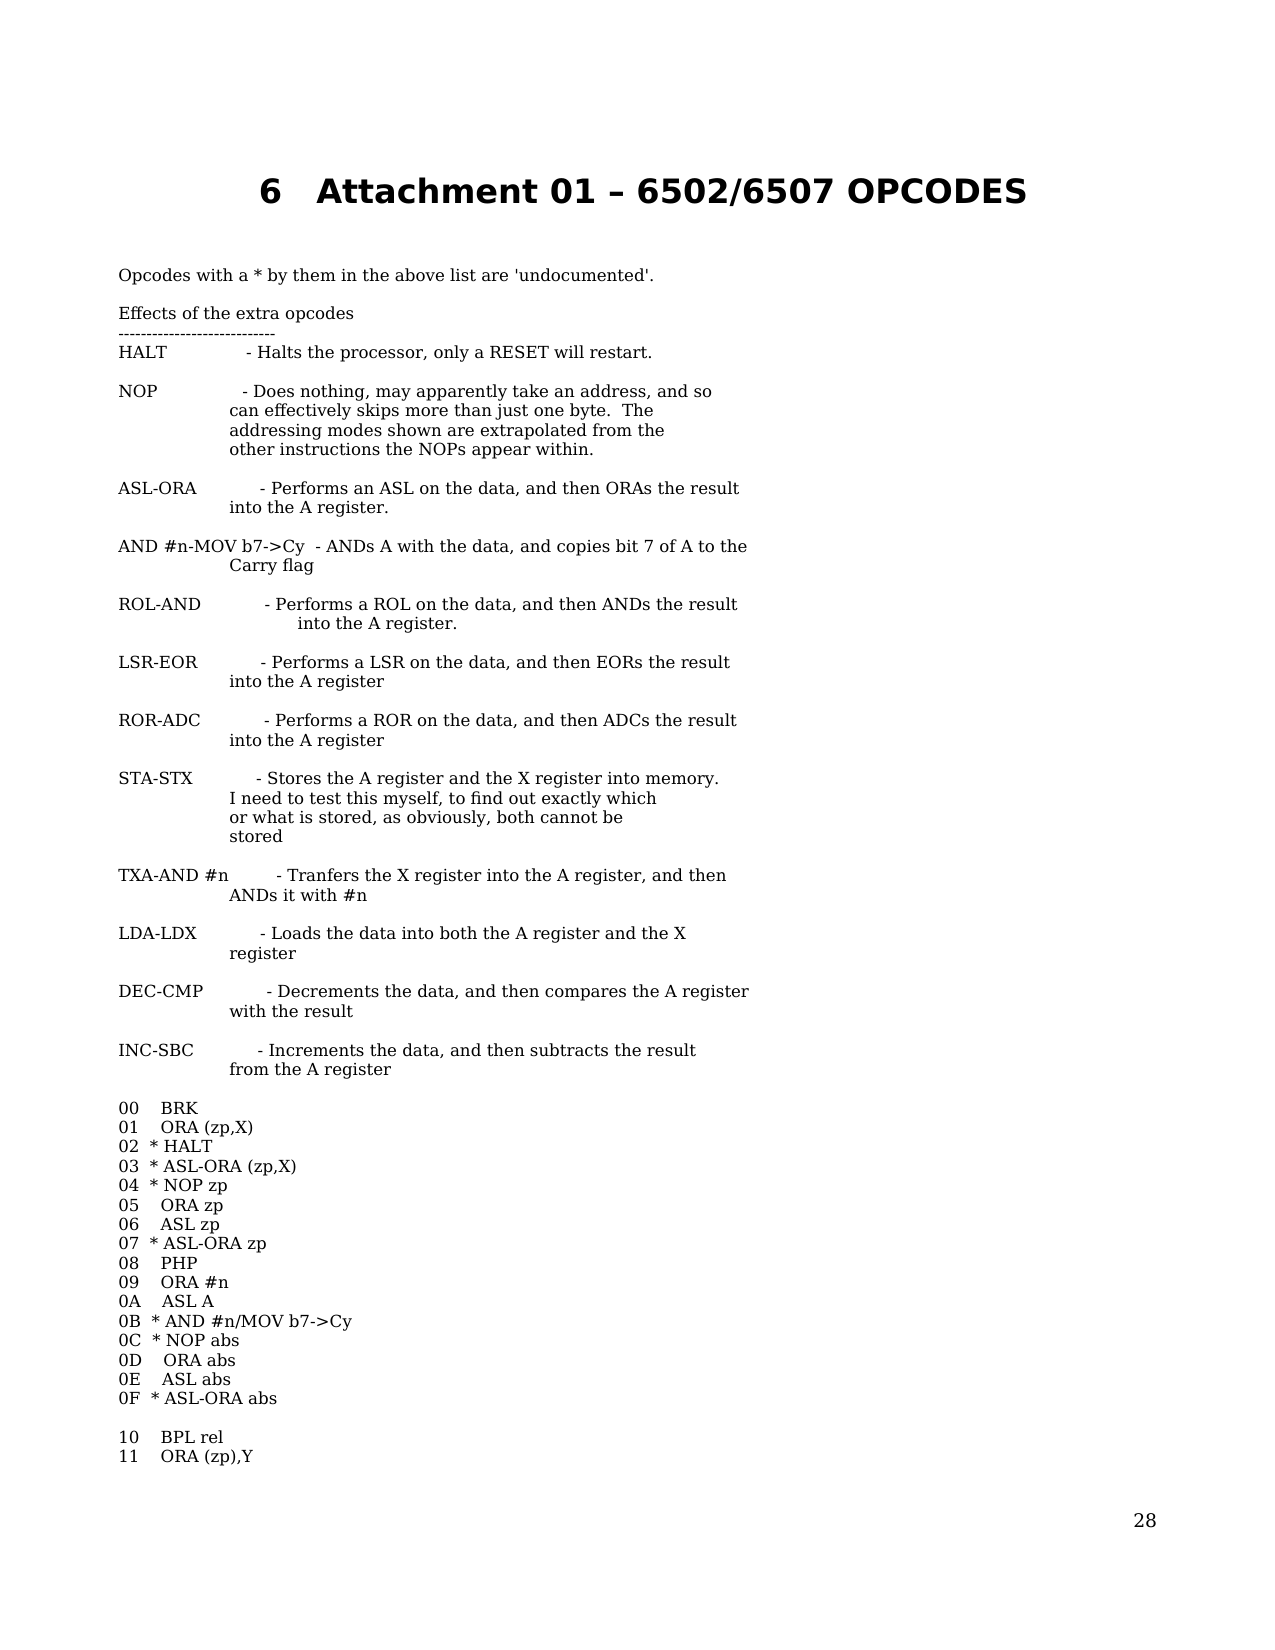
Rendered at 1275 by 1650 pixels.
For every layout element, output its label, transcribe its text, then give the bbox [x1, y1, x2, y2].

text 0B * AND #n/MOV b7->Cy [118, 1312, 1157, 1331]
text Carry flag [118, 556, 1157, 576]
text 06 ASL zp [118, 1215, 1157, 1234]
text can effectively skips more than just one byte. The [118, 401, 1157, 421]
text 00 BRK [118, 1099, 1157, 1118]
text 03 * ASL-ORA (zp,X) [118, 1157, 1157, 1176]
text 0F * ASL-ORA abs [118, 1389, 1157, 1409]
text HALT - Halts the processor, only a RESET will restart. [118, 343, 1157, 362]
text 04 * NOP zp [118, 1176, 1157, 1196]
text ROL-AND - Performs a ROL on the data, and then ANDs the result [118, 595, 1157, 614]
text STA-STX - Stores the A register and the X register into memory. [118, 769, 1157, 789]
text into the A register. [118, 498, 1157, 517]
text into the A register. [118, 614, 1157, 634]
subtitle Attachment 01 – 6502/6507 OPCODES [118, 172, 1157, 211]
text LDA-LDX - Loads the data into both the A register and the X [118, 924, 1157, 944]
text from the A register [118, 1060, 1157, 1079]
text 07 * ASL-ORA zp [118, 1234, 1157, 1254]
text TXA-AND #n - Tranfers the X register into the A register, and then [118, 866, 1157, 886]
text ANDs it with #n [118, 886, 1157, 905]
text 05 ORA zp [118, 1196, 1157, 1215]
text ASL-ORA - Performs an ASL on the data, and then ORAs the result [118, 479, 1157, 498]
text AND #n-MOV b7->Cy - ANDs A with the data, and copies bit 7 of A to the [118, 537, 1157, 556]
text 0E ASL abs [118, 1370, 1157, 1389]
text INC-SBC - Increments the data, and then subtracts the result [118, 1041, 1157, 1060]
text 01 ORA (zp,X) [118, 1118, 1157, 1137]
text 09 ORA #n [118, 1273, 1157, 1292]
text LSR-EOR - Performs a LSR on the data, and then EORs the result [118, 653, 1157, 672]
text NOP - Does nothing, may apparently take an address, and so [118, 382, 1157, 401]
text stored [118, 827, 1157, 847]
text 10 BPL rel [118, 1428, 1157, 1447]
text 11 ORA (zp),Y [118, 1447, 1157, 1467]
text Effects of the extra opcodes [118, 304, 1157, 324]
text 02 * HALT [118, 1137, 1157, 1157]
text ---------------------------- [118, 324, 1157, 343]
text I need to test this myself, to find out exactly which [118, 789, 1157, 808]
text 0C * NOP abs [118, 1331, 1157, 1351]
text ROR-ADC - Performs a ROR on the data, and then ADCs the result [118, 711, 1157, 731]
text 0D ORA abs [118, 1351, 1157, 1370]
text DEC-CMP - Decrements the data, and then compares the A register [118, 982, 1157, 1002]
text with the result [118, 1002, 1157, 1021]
text into the A register [118, 672, 1157, 692]
text Opcodes with a * by them in the above list are 'undocumented'. [118, 266, 1157, 285]
text or what is stored, as obviously, both cannot be [118, 808, 1157, 827]
text 0A ASL A [118, 1292, 1157, 1312]
text addressing modes shown are extrapolated from the [118, 421, 1157, 440]
text other instructions the NOPs appear within. [118, 440, 1157, 459]
text 08 PHP [118, 1254, 1157, 1273]
text into the A register [118, 731, 1157, 750]
text register [118, 944, 1157, 963]
